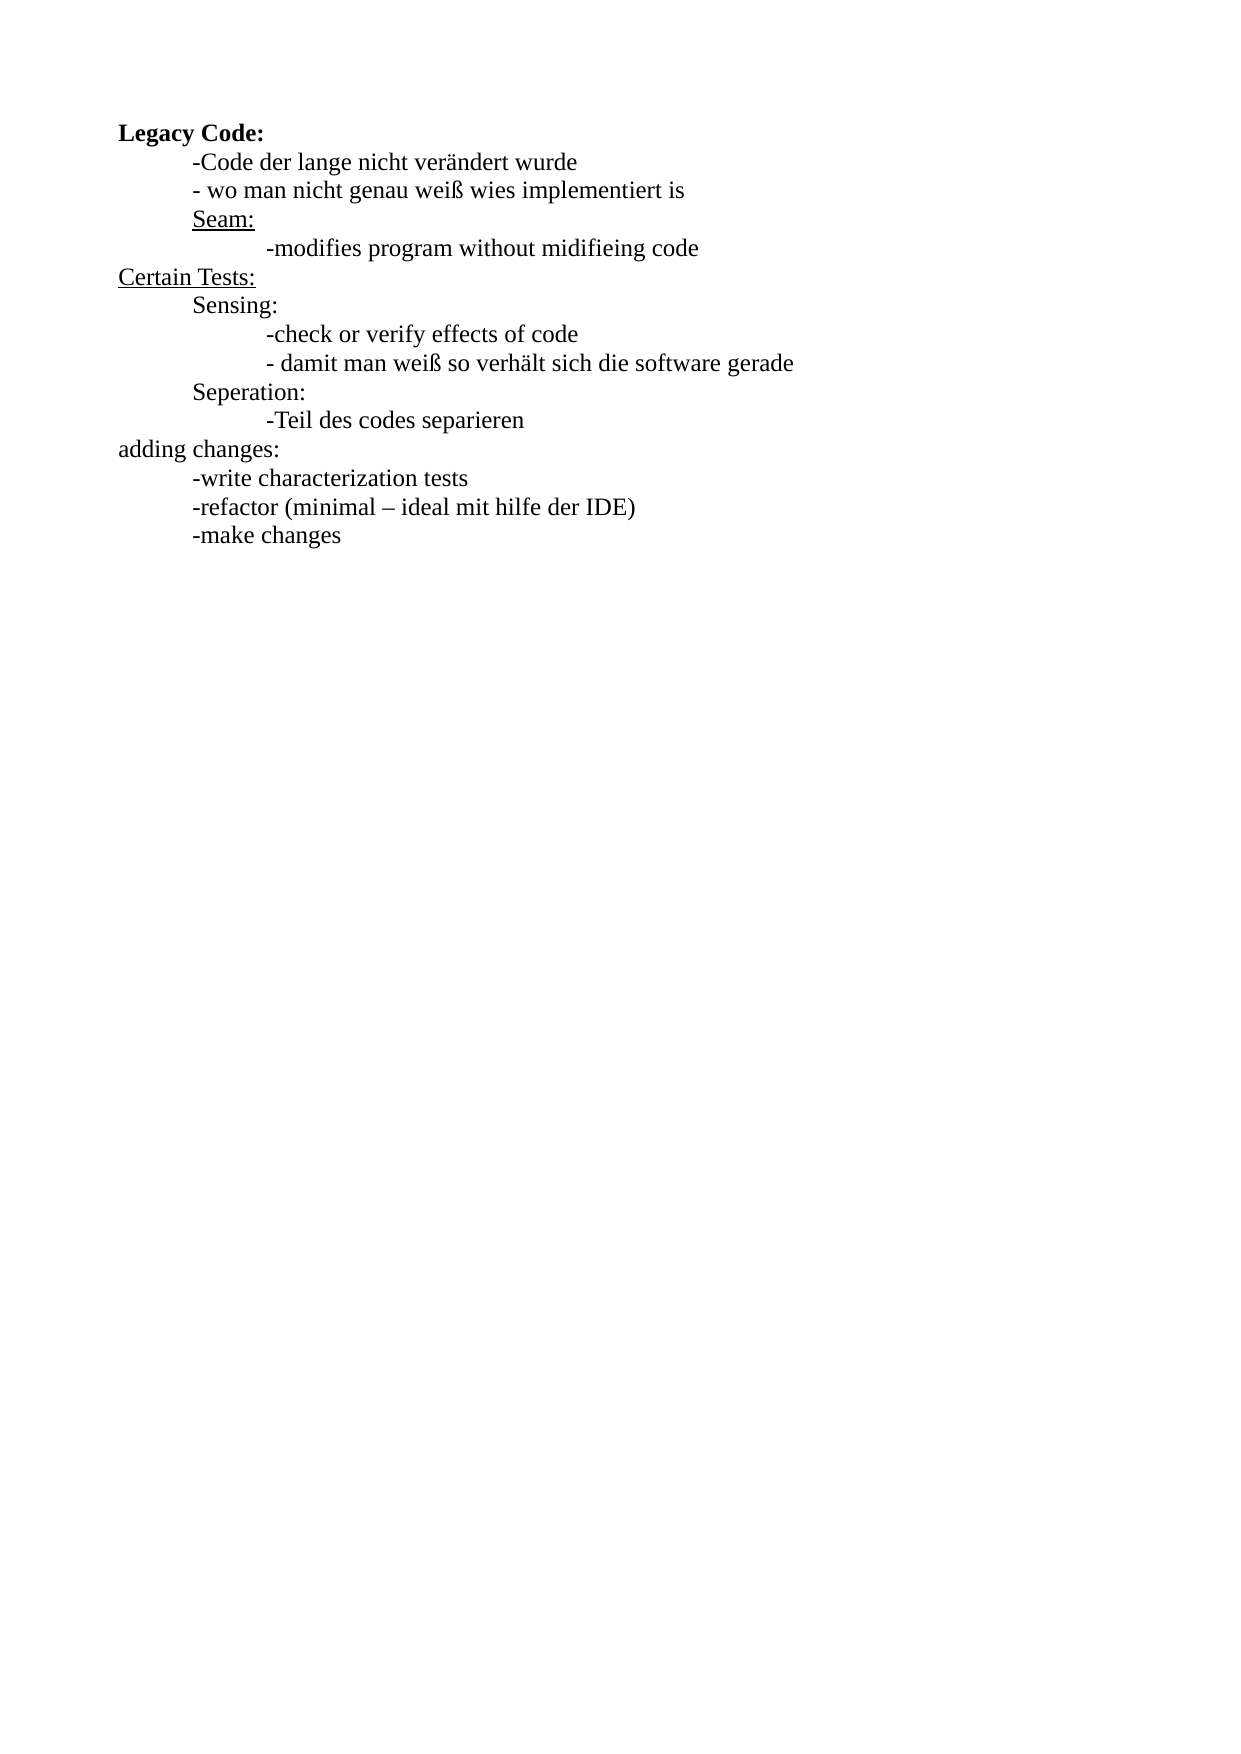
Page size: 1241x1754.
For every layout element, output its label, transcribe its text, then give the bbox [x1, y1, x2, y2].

text -modifies program without midifieing code [118, 233, 1122, 262]
text - wo man nicht genau weiß wies implementiert is [118, 176, 1122, 204]
text -refactor (minimal – ideal mit hilfe der IDE) [118, 492, 1122, 521]
text Seam: [118, 204, 1122, 233]
text -check or verify effects of code [118, 319, 1122, 348]
text adding changes: [118, 434, 1122, 463]
text -Teil des codes separieren [118, 406, 1122, 434]
text -make changes [118, 521, 1122, 549]
text - damit man weiß so verhält sich die software gerade [118, 348, 1122, 377]
text -Code der lange nicht verändert wurde [118, 147, 1122, 176]
text Legacy Code: [118, 118, 1122, 147]
text Sensing: [118, 291, 1122, 319]
text Certain Tests: [118, 262, 1122, 291]
text -write characterization tests [118, 463, 1122, 492]
text Seperation: [118, 377, 1122, 406]
